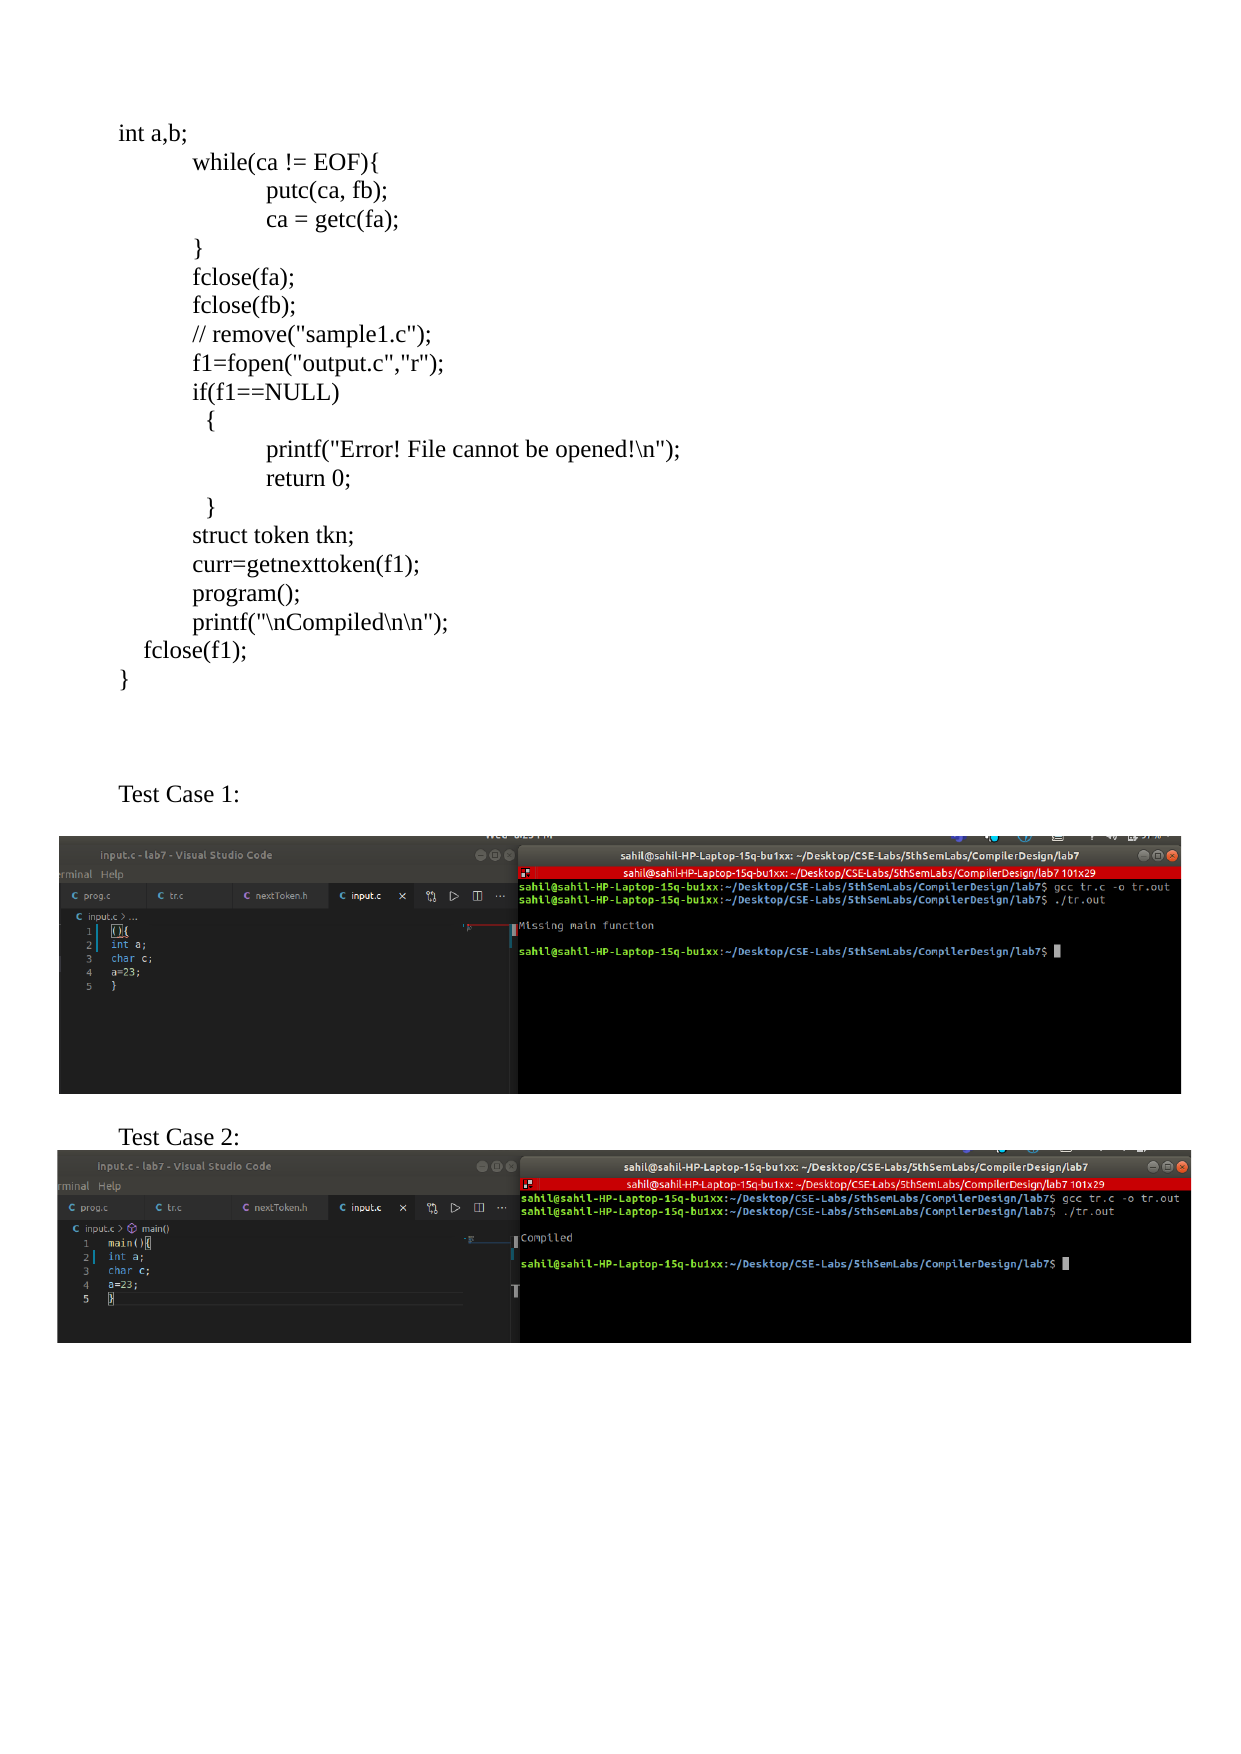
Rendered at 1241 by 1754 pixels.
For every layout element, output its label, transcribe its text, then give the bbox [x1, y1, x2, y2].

picture [57, 1150, 1192, 1343]
text printf("Error! File cannot be opened!\n"); [118, 434, 1122, 463]
text f1=fopen("output.c","r"); [118, 348, 1122, 377]
picture [59, 836, 1182, 1094]
text struct token tkn; [118, 521, 1122, 549]
text while(ca != EOF){ [118, 147, 1122, 176]
text curr=getnexttoken(f1); [118, 549, 1122, 578]
text Test Case 2: [118, 1122, 1122, 1150]
text fclose(fa); [118, 262, 1122, 291]
text if(f1==NULL) [118, 377, 1122, 406]
text Test Case 1: [118, 779, 1122, 808]
text fclose(f1); [118, 636, 1122, 664]
text fclose(fb); [118, 291, 1122, 319]
text } [118, 233, 1122, 262]
text program(); [118, 578, 1122, 607]
text putc(ca, fb); [118, 176, 1122, 204]
text } [118, 492, 1122, 521]
text ca = getc(fa); [118, 204, 1122, 233]
text // remove("sample1.c"); [118, 319, 1122, 348]
text } [118, 664, 1122, 693]
text int a,b; [118, 118, 1122, 147]
text printf("\nCompiled\n\n"); [118, 607, 1122, 636]
text { [118, 406, 1122, 434]
text return 0; [118, 463, 1122, 492]
